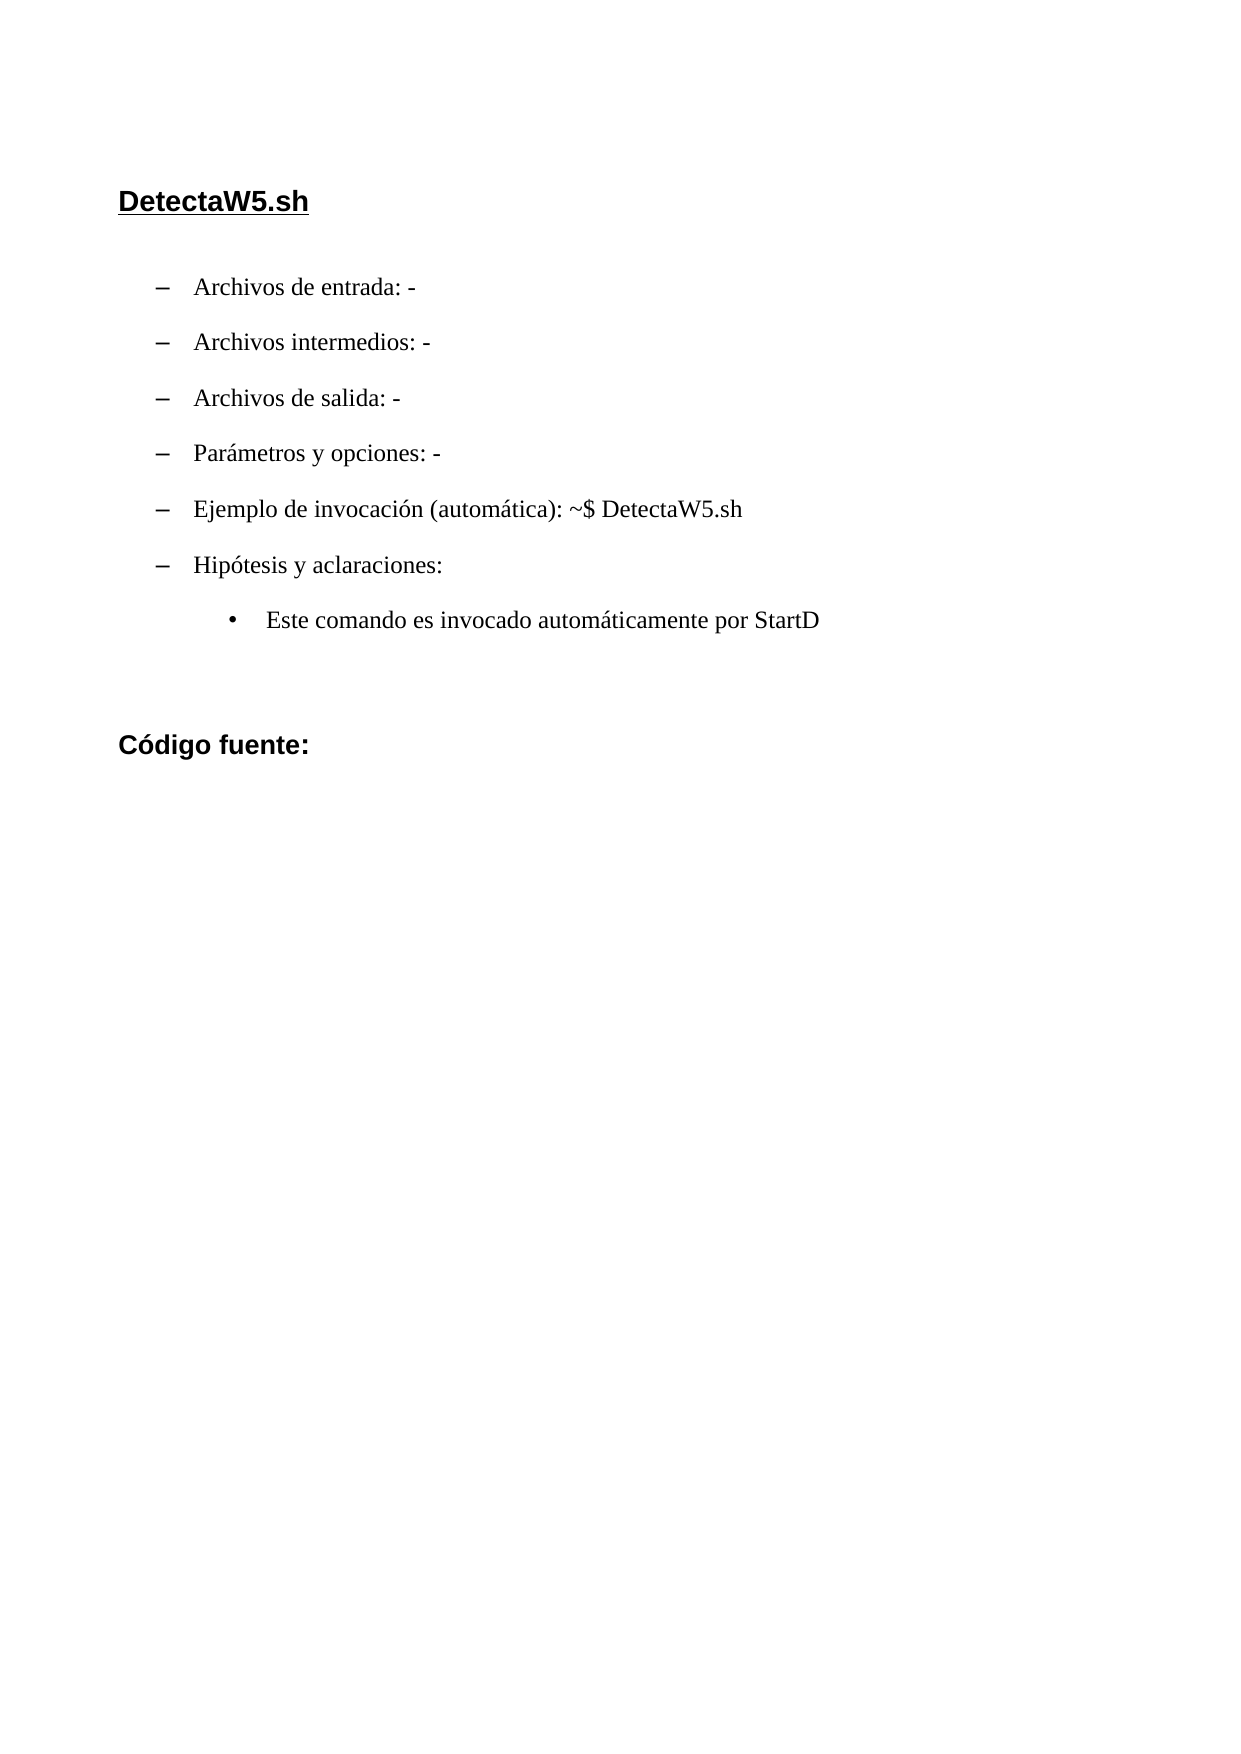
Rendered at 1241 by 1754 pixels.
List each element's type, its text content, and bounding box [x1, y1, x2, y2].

list Archivos de entrada: - [156, 272, 1122, 300]
list Este comando es invocado automáticamente por StartD [228, 605, 1122, 634]
subtitle Código fuente: [118, 727, 1122, 761]
list Hipótesis y aclaraciones: [156, 550, 1122, 578]
list Ejemplo de invocación (automática): ~$ DetectaW5.sh [156, 494, 1122, 523]
list Archivos de salida: - [156, 383, 1122, 412]
list Parámetros y opciones: - [156, 438, 1122, 467]
list Archivos intermedios: - [156, 327, 1122, 356]
subtitle DetectaW5.sh [118, 184, 1122, 218]
